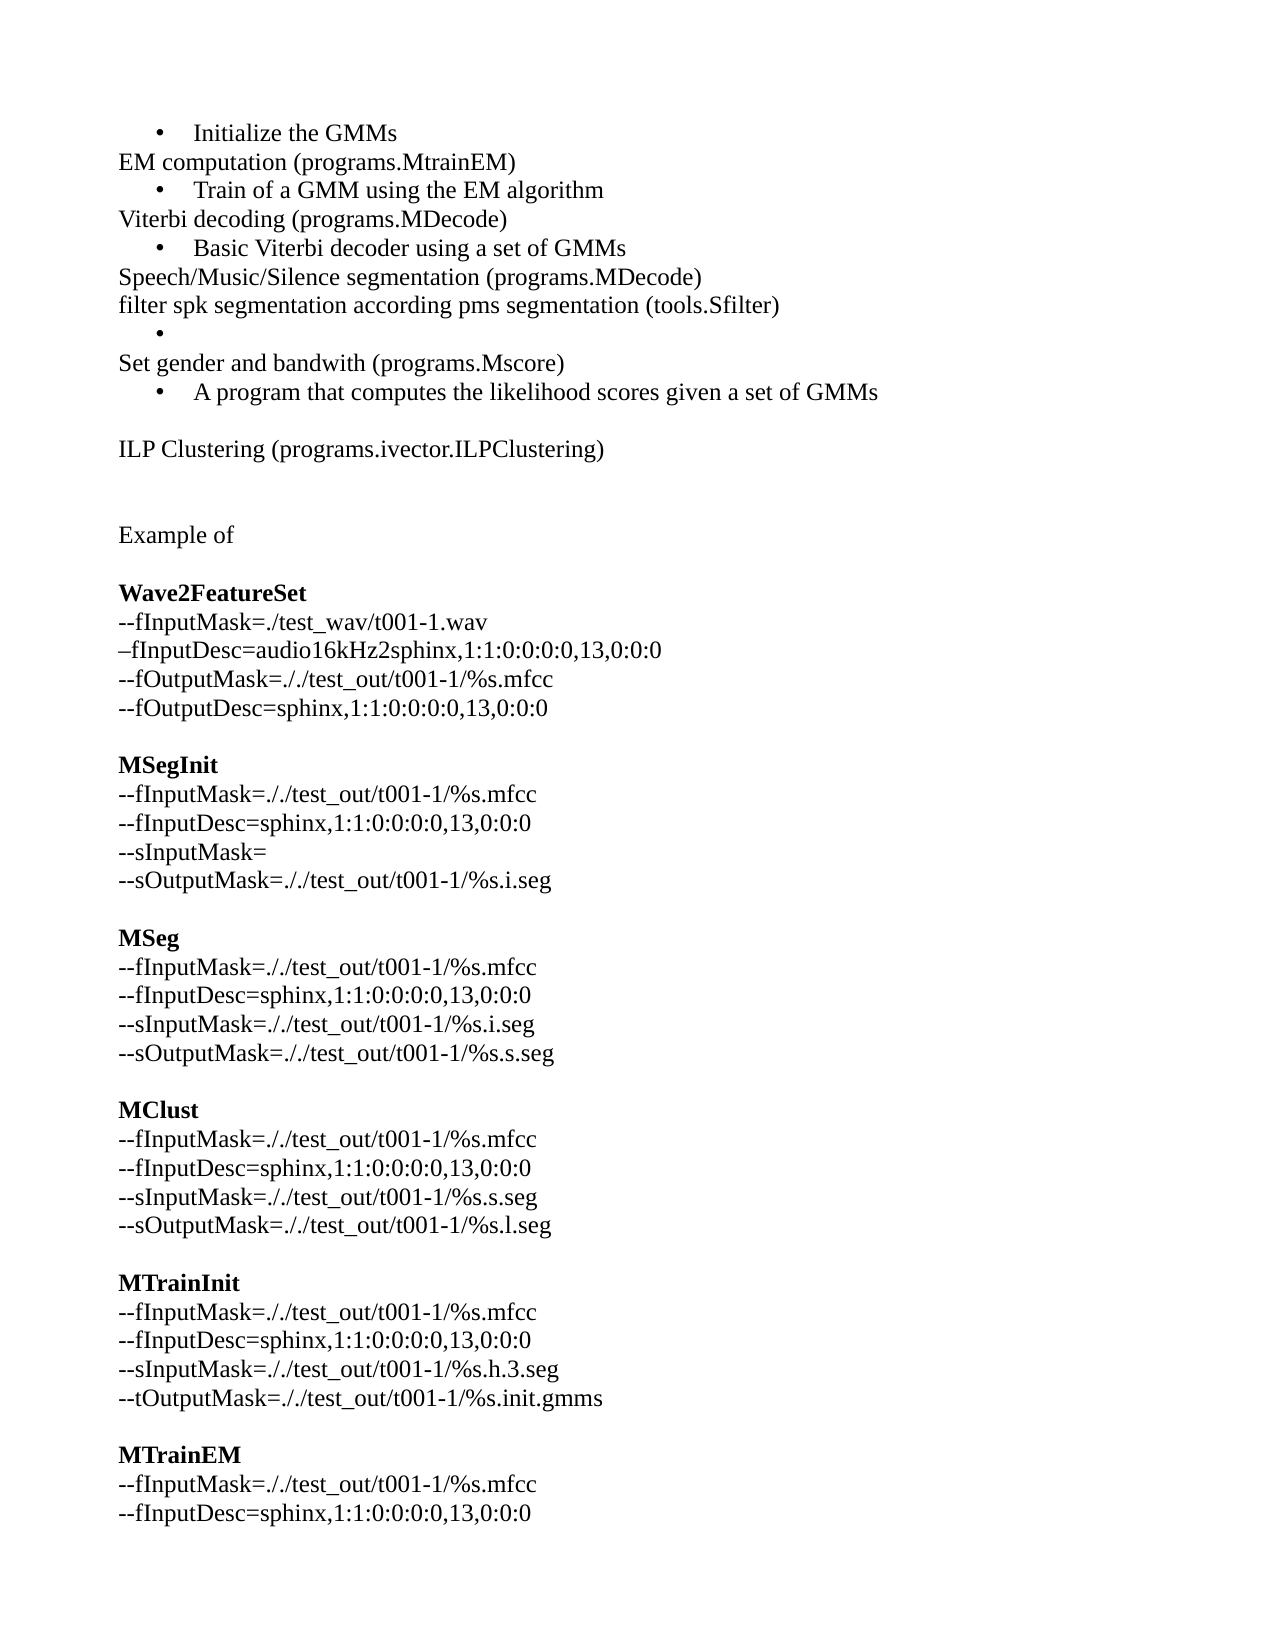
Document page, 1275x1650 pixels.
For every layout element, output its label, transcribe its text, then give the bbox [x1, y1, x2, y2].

list Train of a GMM using the EM algorithm [156, 176, 1157, 204]
text MTrainEM [118, 1441, 1157, 1469]
text --fInputMask=././test_out/t001-1/%s.mfcc [118, 779, 1157, 808]
text --fInputMask=././test_out/t001-1/%s.mfcc [118, 1297, 1157, 1326]
list A program that computes the likelihood scores given a set of GMMs [156, 377, 1157, 406]
text Speech/Music/Silence segmentation (programs.MDecode) [118, 262, 1157, 291]
text --sInputMask= [118, 837, 1157, 866]
text --fInputDesc=sphinx,1:1:0:0:0:0,13,0:0:0 [118, 1326, 1157, 1354]
text --fInputMask=././test_out/t001-1/%s.mfcc [118, 1124, 1157, 1153]
text --sInputMask=././test_out/t001-1/%s.h.3.seg [118, 1354, 1157, 1383]
text MSegInit [118, 751, 1157, 779]
list Initialize the GMMs [156, 118, 1157, 147]
text filter spk segmentation according pms segmentation (tools.Sfilter) [118, 291, 1157, 319]
text EM computation (programs.MtrainEM) [118, 147, 1157, 176]
text --sOutputMask=././test_out/t001-1/%s.s.seg [118, 1038, 1157, 1067]
text Wave2FeatureSet [118, 578, 1157, 607]
text --fInputDesc=sphinx,1:1:0:0:0:0,13,0:0:0 [118, 1153, 1157, 1182]
text MSeg [118, 923, 1157, 952]
text --sOutputMask=././test_out/t001-1/%s.i.seg [118, 866, 1157, 894]
text Viterbi decoding (programs.MDecode) [118, 204, 1157, 233]
text --fOutputMask=././test_out/t001-1/%s.mfcc [118, 664, 1157, 693]
text MTrainInit [118, 1268, 1157, 1297]
text --fInputMask=././test_out/t001-1/%s.mfcc [118, 952, 1157, 981]
text --fOutputDesc=sphinx,1:1:0:0:0:0,13,0:0:0 [118, 693, 1157, 722]
text --fInputMask=./test_wav/t001-1.wav [118, 607, 1157, 636]
text --fInputDesc=sphinx,1:1:0:0:0:0,13,0:0:0 [118, 808, 1157, 837]
text --fInputMask=././test_out/t001-1/%s.mfcc [118, 1469, 1157, 1498]
text --sInputMask=././test_out/t001-1/%s.s.seg [118, 1182, 1157, 1211]
list Basic Viterbi decoder using a set of GMMs [156, 233, 1157, 262]
text --tOutputMask=././test_out/t001-1/%s.init.gmms [118, 1383, 1157, 1412]
text Example of [118, 521, 1157, 549]
text --sOutputMask=././test_out/t001-1/%s.l.seg [118, 1211, 1157, 1239]
text --fInputDesc=sphinx,1:1:0:0:0:0,13,0:0:0 [118, 981, 1157, 1009]
text –fInputDesc=audio16kHz2sphinx,1:1:0:0:0:0,13,0:0:0 [118, 636, 1157, 664]
text ILP Clustering (programs.ivector.ILPClustering) [118, 434, 1157, 463]
text --fInputDesc=sphinx,1:1:0:0:0:0,13,0:0:0 [118, 1498, 1157, 1527]
text MClust [118, 1096, 1157, 1124]
text Set gender and bandwith (programs.Mscore) [118, 348, 1157, 377]
text --sInputMask=././test_out/t001-1/%s.i.seg [118, 1009, 1157, 1038]
